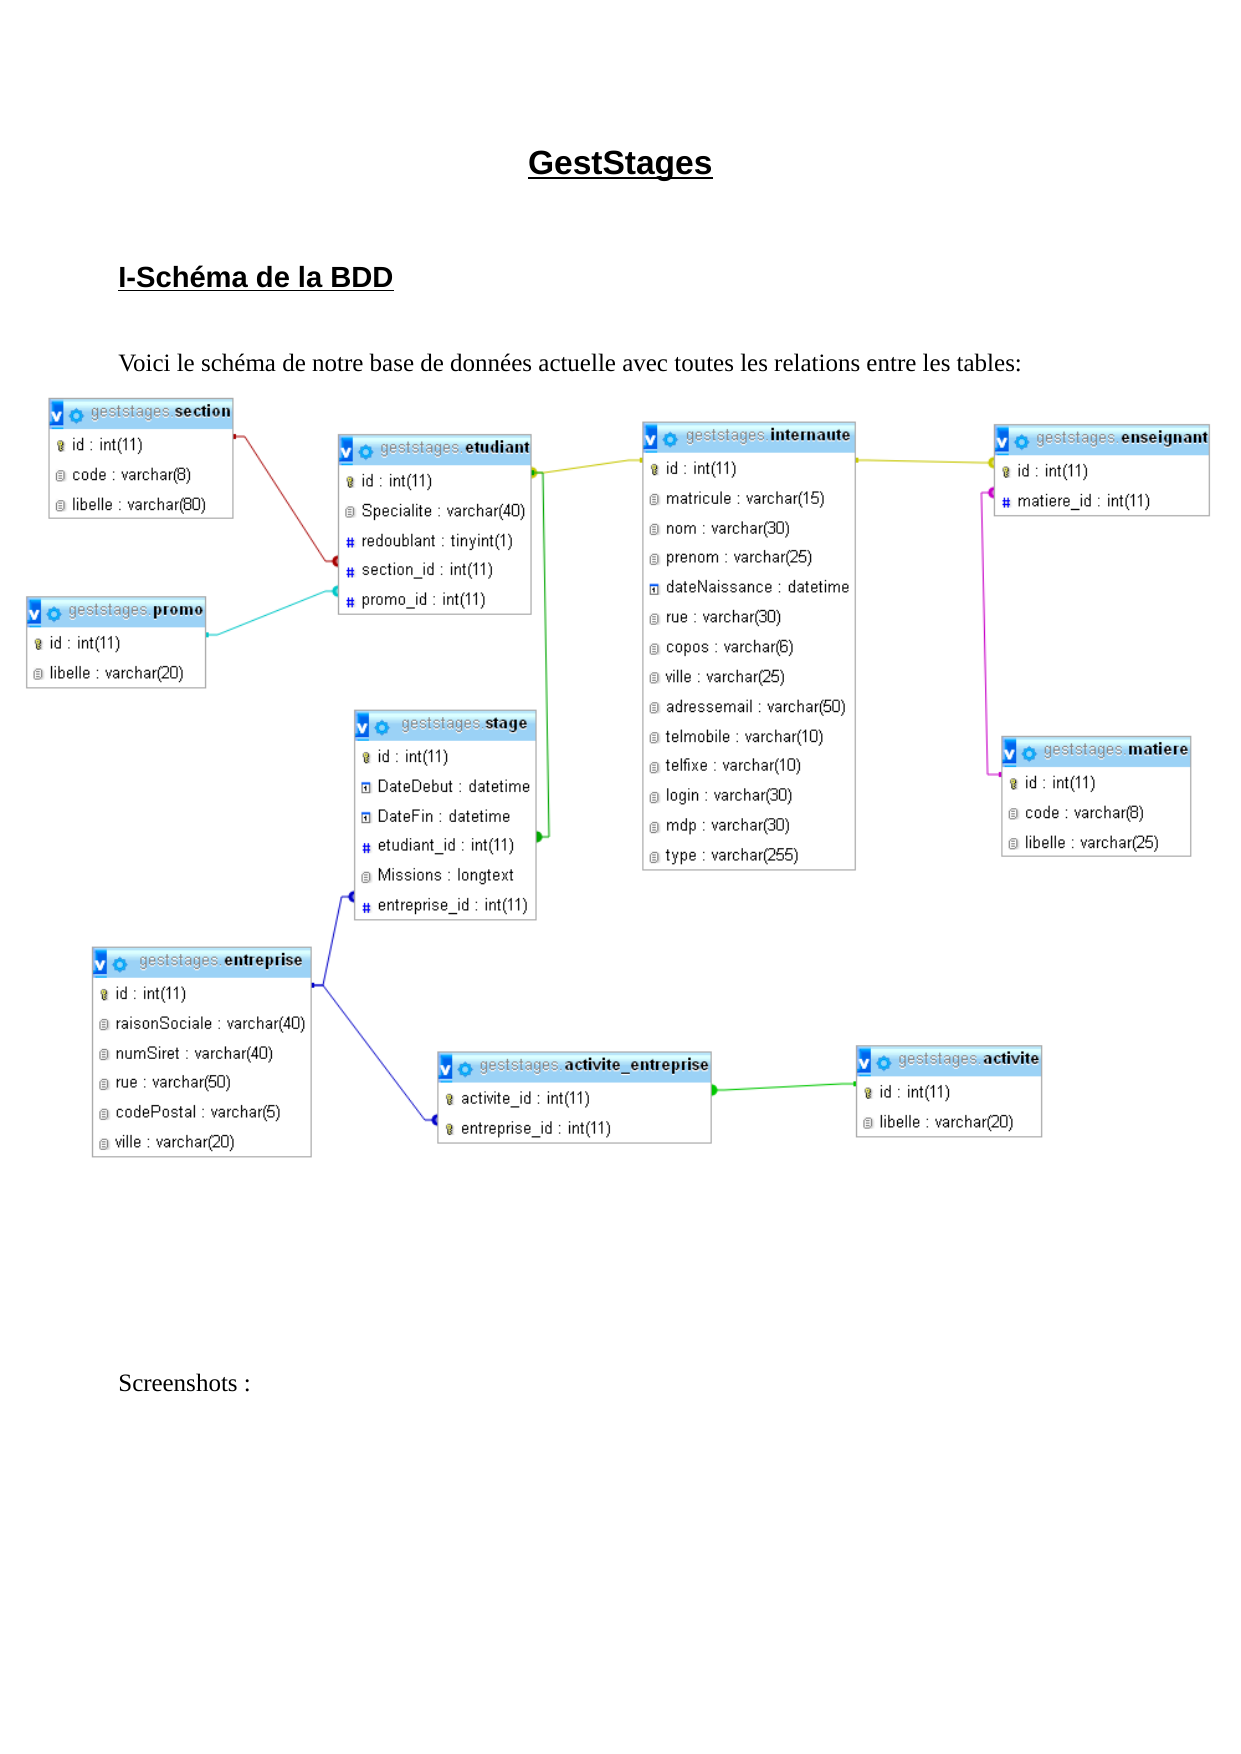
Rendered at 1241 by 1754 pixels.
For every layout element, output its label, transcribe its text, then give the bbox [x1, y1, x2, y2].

subtitle I-Schéma de la BDD [118, 261, 1122, 294]
text Screenshots : [118, 1368, 1122, 1397]
subtitle GestStages [118, 143, 1122, 182]
text Voici le schéma de notre base de données actuelle avec toutes les relations entre les tables: [118, 348, 1122, 377]
